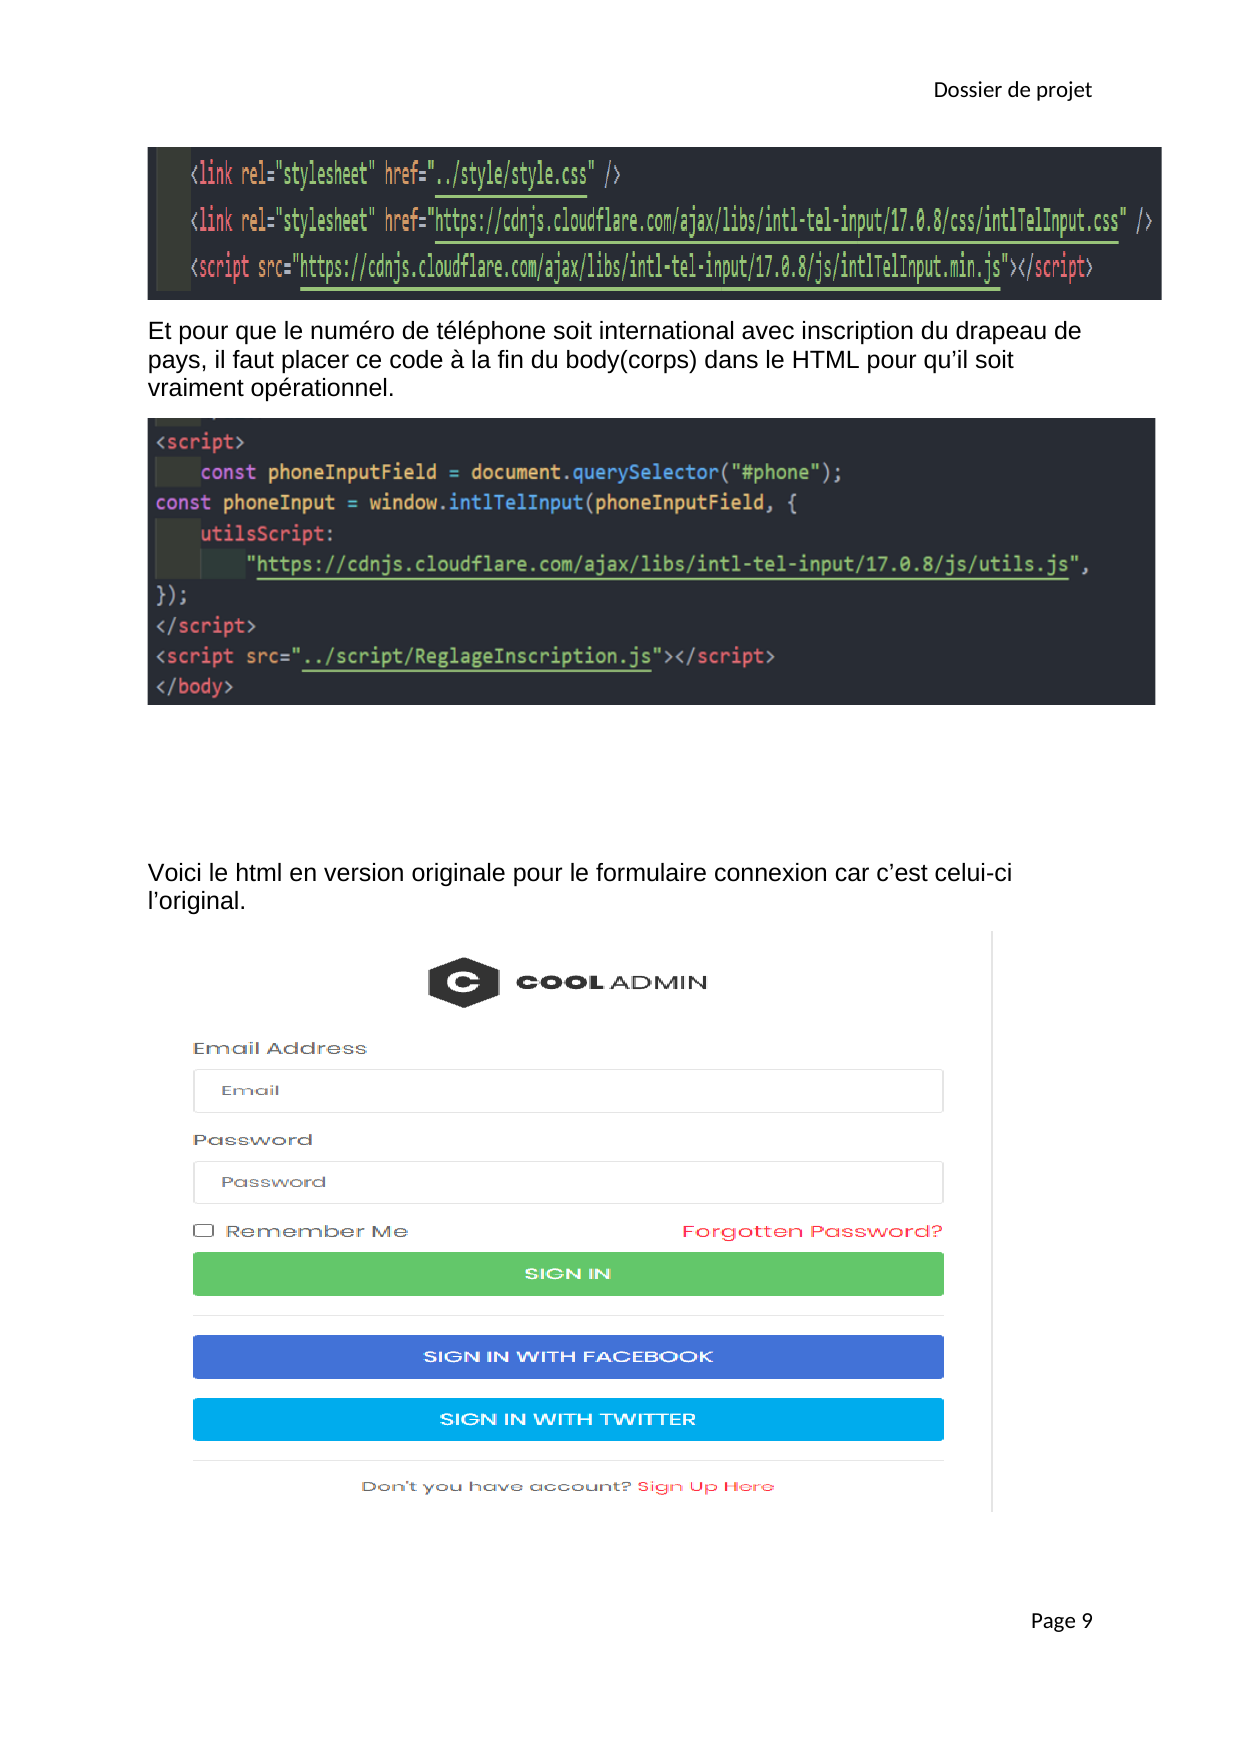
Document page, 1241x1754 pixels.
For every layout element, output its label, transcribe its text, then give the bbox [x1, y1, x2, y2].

text Voici le html en version originale pour le formulaire connexion car c’est celui-ci l’original. [148, 858, 1093, 915]
text Et pour que le numéro de téléphone soit international avec inscription du drapeau de pays, il faut placer ce code à la fin du body(corps) dans le HTML pour qu’il soit vraiment opérationnel. [148, 316, 1093, 402]
